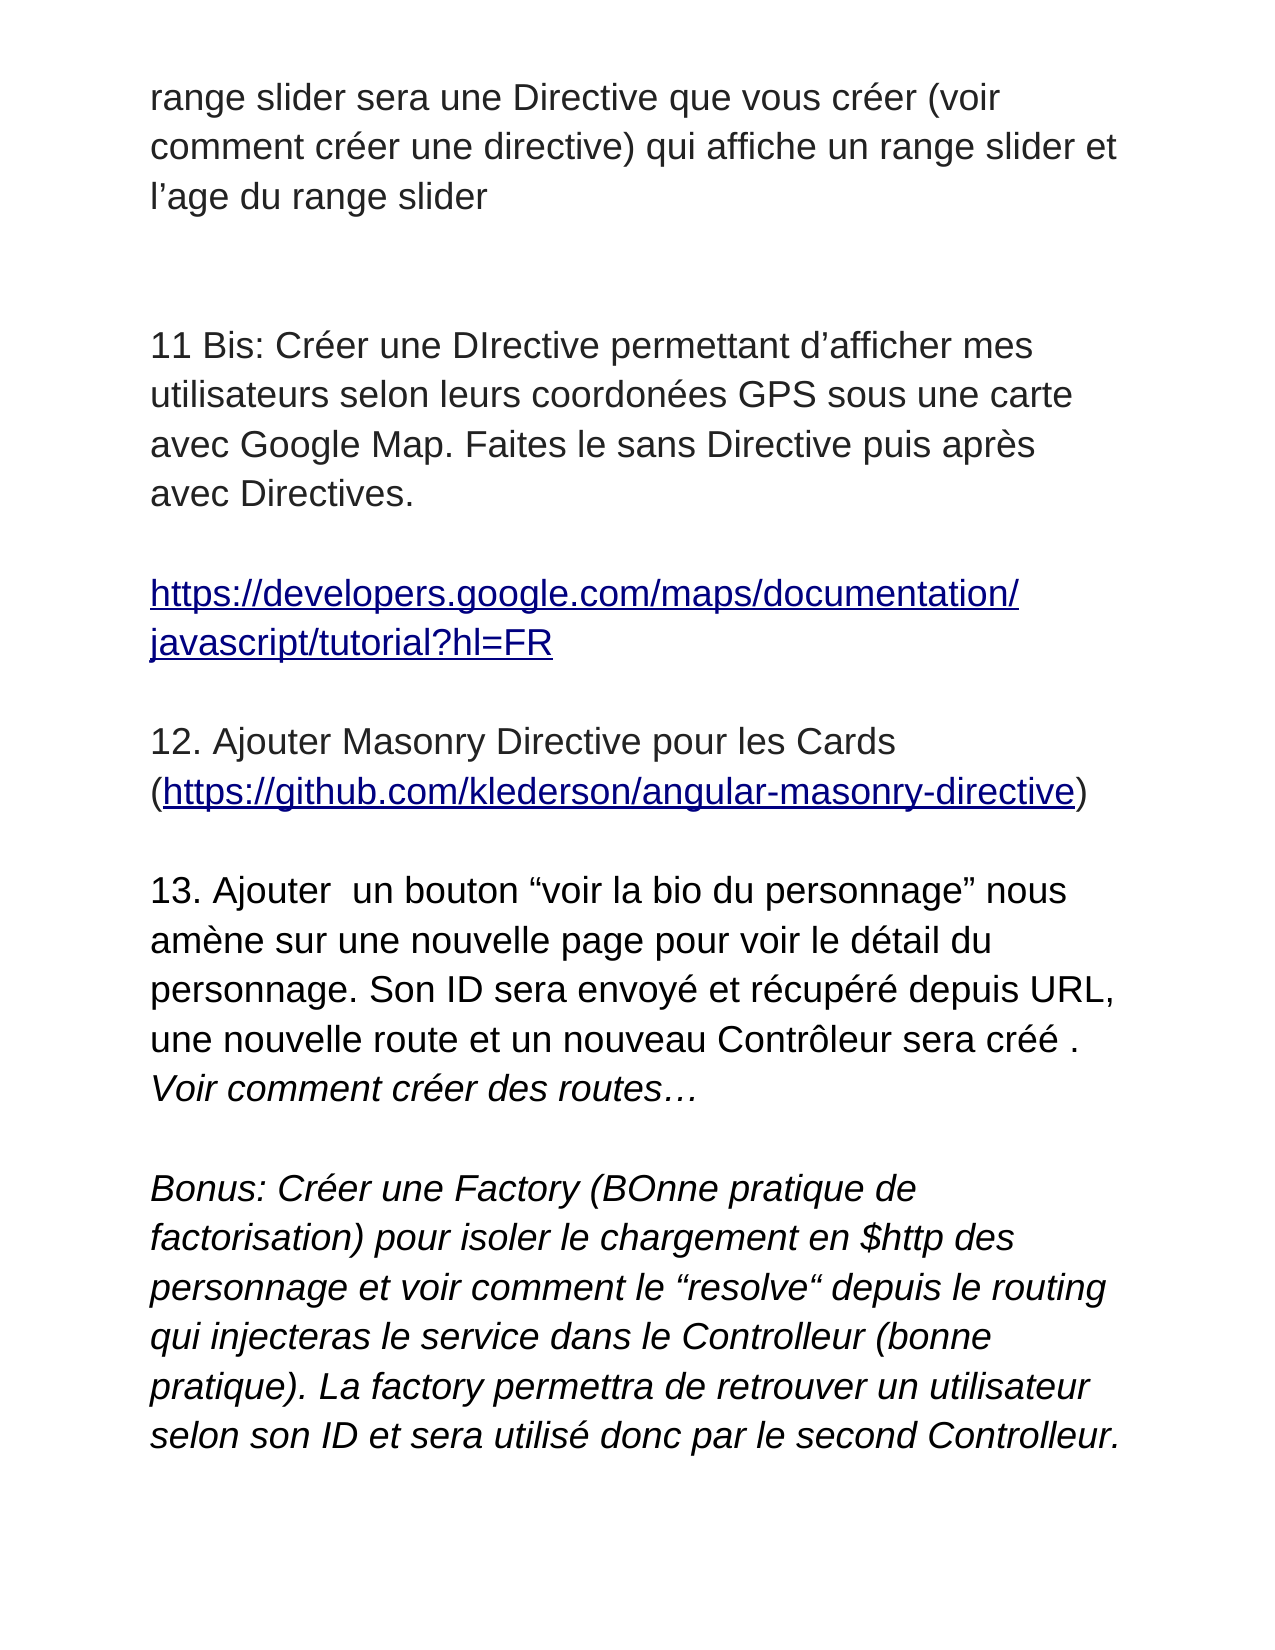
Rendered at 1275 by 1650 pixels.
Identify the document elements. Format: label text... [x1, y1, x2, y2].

text Bonus: Créer une Factory (BOnne pratique de factorisation) pour isoler le chargement en $http des personnage et voir comment le “resolve“ depuis le routing qui injecteras le service dans le Controlleur (bonne pratique). La factory permettra de retrouver un utilisateur selon son ID et sera utilisé donc par le second Controlleur. [150, 1166, 1125, 1457]
text https://developers.google.com/maps/documentation/javascript/tutorial?hl=FR [150, 571, 1125, 663]
text 13. Ajouter un bouton “voir la bio du personnage” nous amène sur une nouvelle page pour voir le détail du personnage. Son ID sera envoyé et récupéré depuis URL, une nouvelle route et un nouveau Contrôleur sera créé . Voir comment créer des routes… [150, 868, 1125, 1110]
text 12. Ajouter Masonry Directive pour les Cards (https://github.com/klederson/angular-masonry-directive) [150, 719, 1125, 812]
text 11 Bis: Créer une DIrective permettant d’afficher mes utilisateurs selon leurs coordonées GPS sous une carte avec Google Map. Faites le sans Directive puis après avec Directives. [150, 323, 1125, 515]
text range slider sera une Directive que vous créer (voir comment créer une directive) qui affiche un range slider et l’age du range slider [150, 75, 1125, 217]
